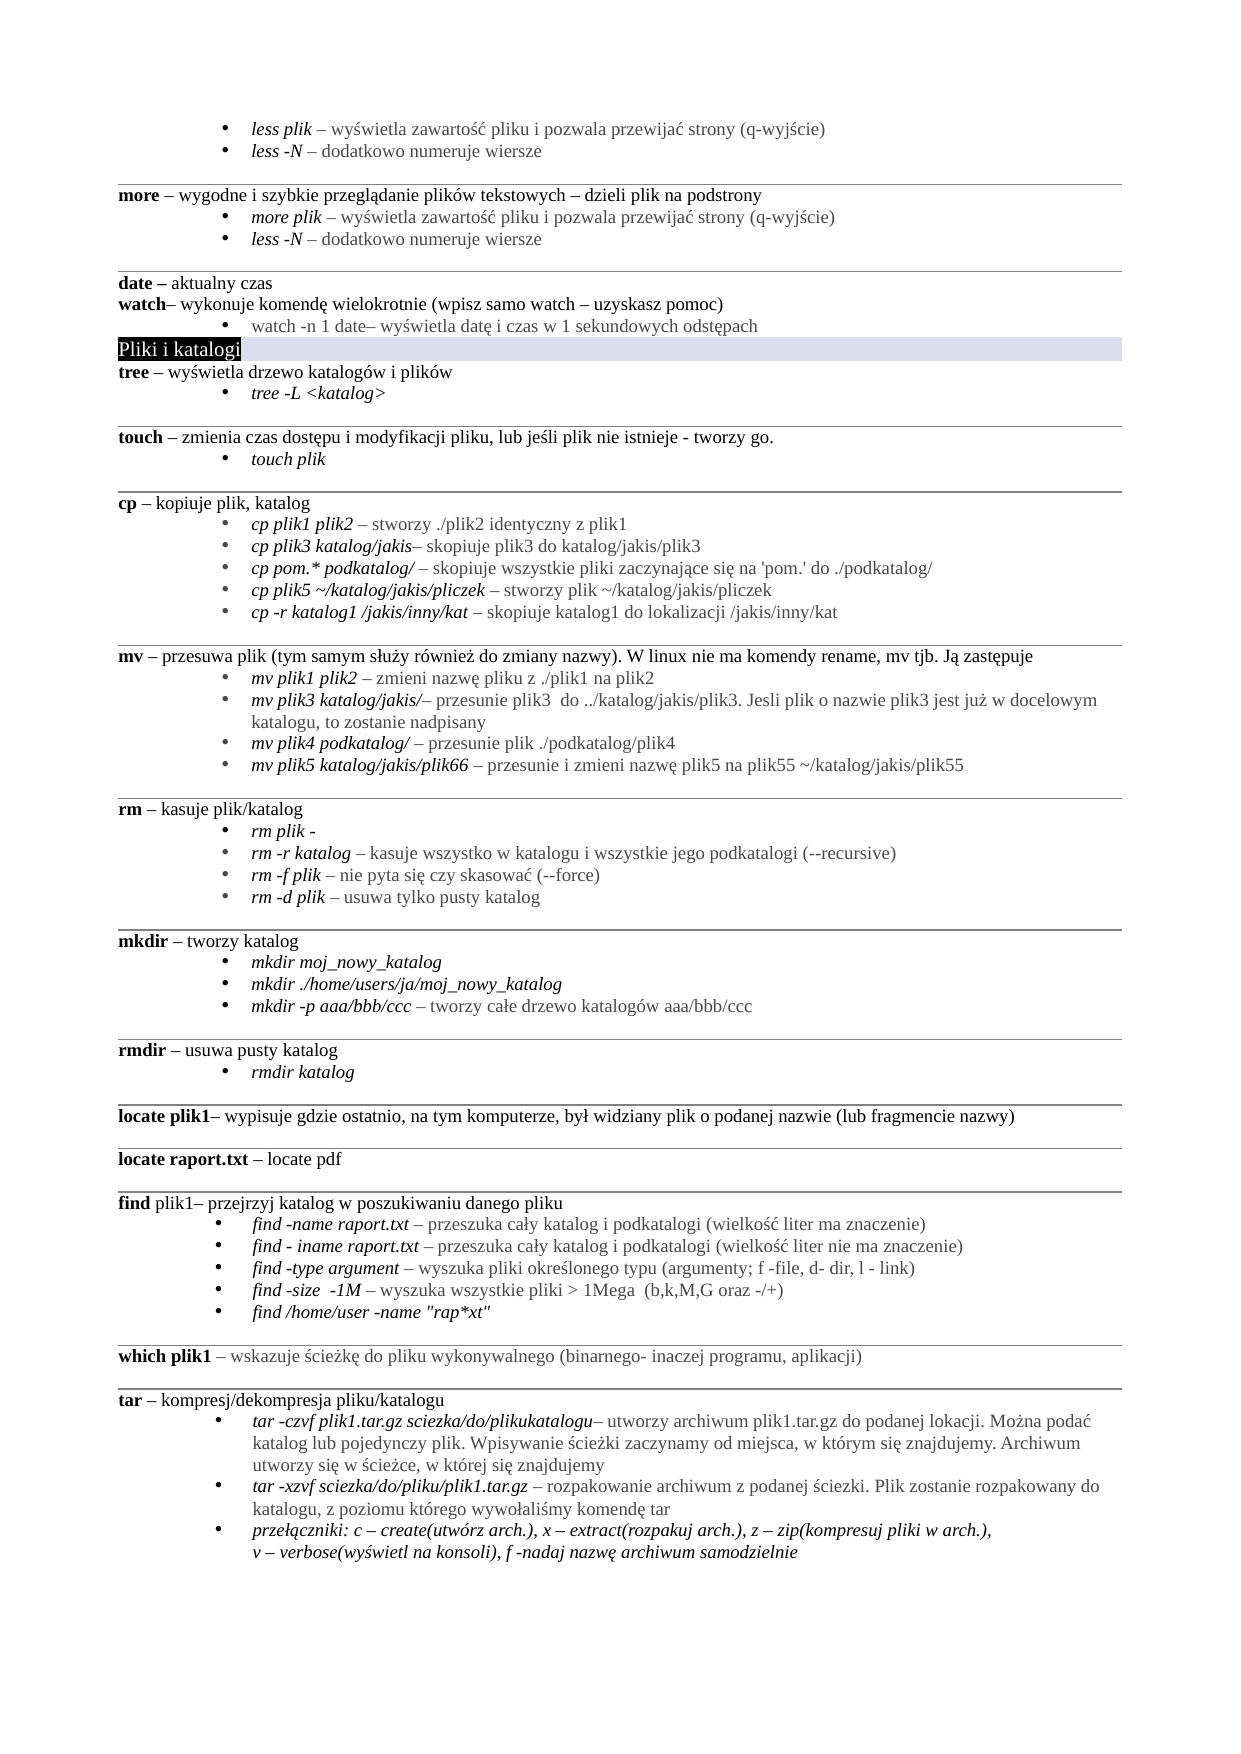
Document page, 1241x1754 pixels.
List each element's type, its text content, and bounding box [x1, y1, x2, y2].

list cp pom.* podkatalog/ – skopiuje wszystkie pliki zaczynające się na 'pom.' do ./podkatalog/ [222, 557, 1122, 579]
subtitle watch– wykonuje komendę wielokrotnie (wpisz samo watch – uzyskasz pomoc) [118, 293, 1122, 315]
list rm -f plik – nie pyta się czy skasować (--force) [222, 864, 1122, 886]
list mkdir moj_nowy_katalog [222, 951, 1122, 973]
subtitle locate raport.txt – locate pdf [118, 1149, 1122, 1170]
list more plik – wyświetla zawartość pliku i pozwala przewijać strony (q-wyjście) [222, 206, 1122, 228]
list mv plik5 katalog/jakis/plik66 – przesunie i zmieni nazwę plik5 na plik55 ~/katalog/jakis/plik55 [222, 754, 1122, 776]
list touch plik [222, 448, 1122, 470]
list find - iname raport.txt – przeszuka cały katalog i podkatalogi (wielkość liter nie ma znaczenie) [215, 1235, 1122, 1257]
subtitle mv – przesuwa plik (tym samym służy również do zmiany nazwy). W linux nie ma komendy rename, mv tjb. Ją zastępuje [118, 646, 1122, 667]
list cp plik3 katalog/jakis– skopiuje plik3 do katalog/jakis/plik3 [222, 535, 1122, 557]
list mkdir ./home/users/ja/moj_nowy_katalog [222, 973, 1122, 995]
list find -type argument – wyszuka pliki określonego typu (argumenty; f -file, d- dir, l - link) [215, 1257, 1122, 1279]
list mv plik1 plik2 – zmieni nazwę pliku z ./plik1 na plik2 [222, 667, 1122, 689]
subtitle rmdir – usuwa pusty katalog [118, 1040, 1122, 1061]
list find /home/user -name "rap*xt" [215, 1301, 1122, 1323]
subtitle tree – wyświetla drzewo katalogów i plików [118, 361, 1122, 382]
list tar -xzvf sciezka/do/pliku/plik1.tar.gz – rozpakowanie archiwum z podanej ściezki. Plik zostanie rozpakowany do katalogu, z poziomu którego wywołaliśmy komendę tar [215, 1475, 1122, 1519]
list mv plik3 katalog/jakis/– przesunie plik3 do ../katalog/jakis/plik3. Jesli plik o nazwie plik3 jest już w docelowym katalogu, to zostanie nadpisany [222, 689, 1122, 732]
list rmdir katalog [222, 1061, 1122, 1083]
subtitle find plik1– przejrzyj katalog w poszukiwaniu danego pliku [118, 1193, 1122, 1213]
list mkdir -p aaa/bbb/ccc – tworzy całe drzewo katalogów aaa/bbb/ccc [222, 995, 1122, 1017]
list find -name raport.txt – przeszuka cały katalog i podkatalogi (wielkość liter ma znaczenie) [215, 1213, 1122, 1235]
list find -size -1M – wyszuka wszystkie pliki > 1Mega (b,k,M,G oraz -/+) [215, 1279, 1122, 1301]
subtitle tar – kompresj/dekompresja pliku/katalogu [118, 1390, 1122, 1410]
subtitle Pliki i katalogi [118, 337, 1122, 361]
list watch -n 1 date– wyświetla datę i czas w 1 sekundowych odstępach [222, 315, 1122, 337]
list less plik – wyświetla zawartość pliku i pozwala przewijać strony (q-wyjście) [222, 118, 1122, 140]
list less -N – dodatkowo numeruje wiersze [222, 228, 1122, 249]
subtitle cp – kopiuje plik, katalog [118, 493, 1122, 513]
subtitle mkdir – tworzy katalog [118, 931, 1122, 951]
list mv plik4 podkatalog/ – przesunie plik ./podkatalog/plik4 [222, 732, 1122, 754]
subtitle which plik1 – wskazuje ścieżkę do pliku wykonywalnego (binarnego- inaczej programu, aplikacji) [118, 1346, 1122, 1367]
list tar -czvf plik1.tar.gz sciezka/do/plikukatalogu– utworzy archiwum plik1.tar.gz do podanej lokacji. Można podać katalog lub pojedynczy plik. Wpisywanie ścieżki zaczynamy od miejsca, w którym się znajdujemy. Archiwum utworzy się w ścieżce, w której się znajdujemy [215, 1410, 1122, 1475]
list rm -d plik – usuwa tylko pusty katalog [222, 886, 1122, 908]
subtitle locate plik1– wypisuje gdzie ostatnio, na tym komputerze, był widziany plik o podanej nazwie (lub fragmencie nazwy) [118, 1106, 1122, 1126]
list tree -L <katalog> [222, 382, 1122, 404]
subtitle date – aktualny czas [118, 272, 1122, 293]
list rm plik - [222, 820, 1122, 842]
list less -N – dodatkowo numeruje wiersze [222, 140, 1122, 162]
list cp -r katalog1 /jakis/inny/kat – skopiuje katalog1 do lokalizacji /jakis/inny/kat [222, 601, 1122, 623]
list przełączniki: c – create(utwórz arch.), x – extract(rozpakuj arch.), z – zip(kompresuj pliki w arch.), v – verbose(wyświetl na konsoli), f -nadaj nazwę archiwum samodzielnie [215, 1519, 1122, 1562]
list rm -r katalog – kasuje wszystko w katalogu i wszystkie jego podkatalogi (--recursive) [222, 842, 1122, 864]
subtitle rm – kasuje plik/katalog [118, 799, 1122, 820]
subtitle more – wygodne i szybkie przeglądanie plików tekstowych – dzieli plik na podstrony [118, 185, 1122, 206]
list cp plik1 plik2 – stworzy ./plik2 identyczny z plik1 [222, 513, 1122, 535]
list cp plik5 ~/katalog/jakis/pliczek – stworzy plik ~/katalog/jakis/pliczek [222, 579, 1122, 601]
subtitle touch – zmienia czas dostępu i modyfikacji pliku, lub jeśli plik nie istnieje - tworzy go. [118, 427, 1122, 448]
